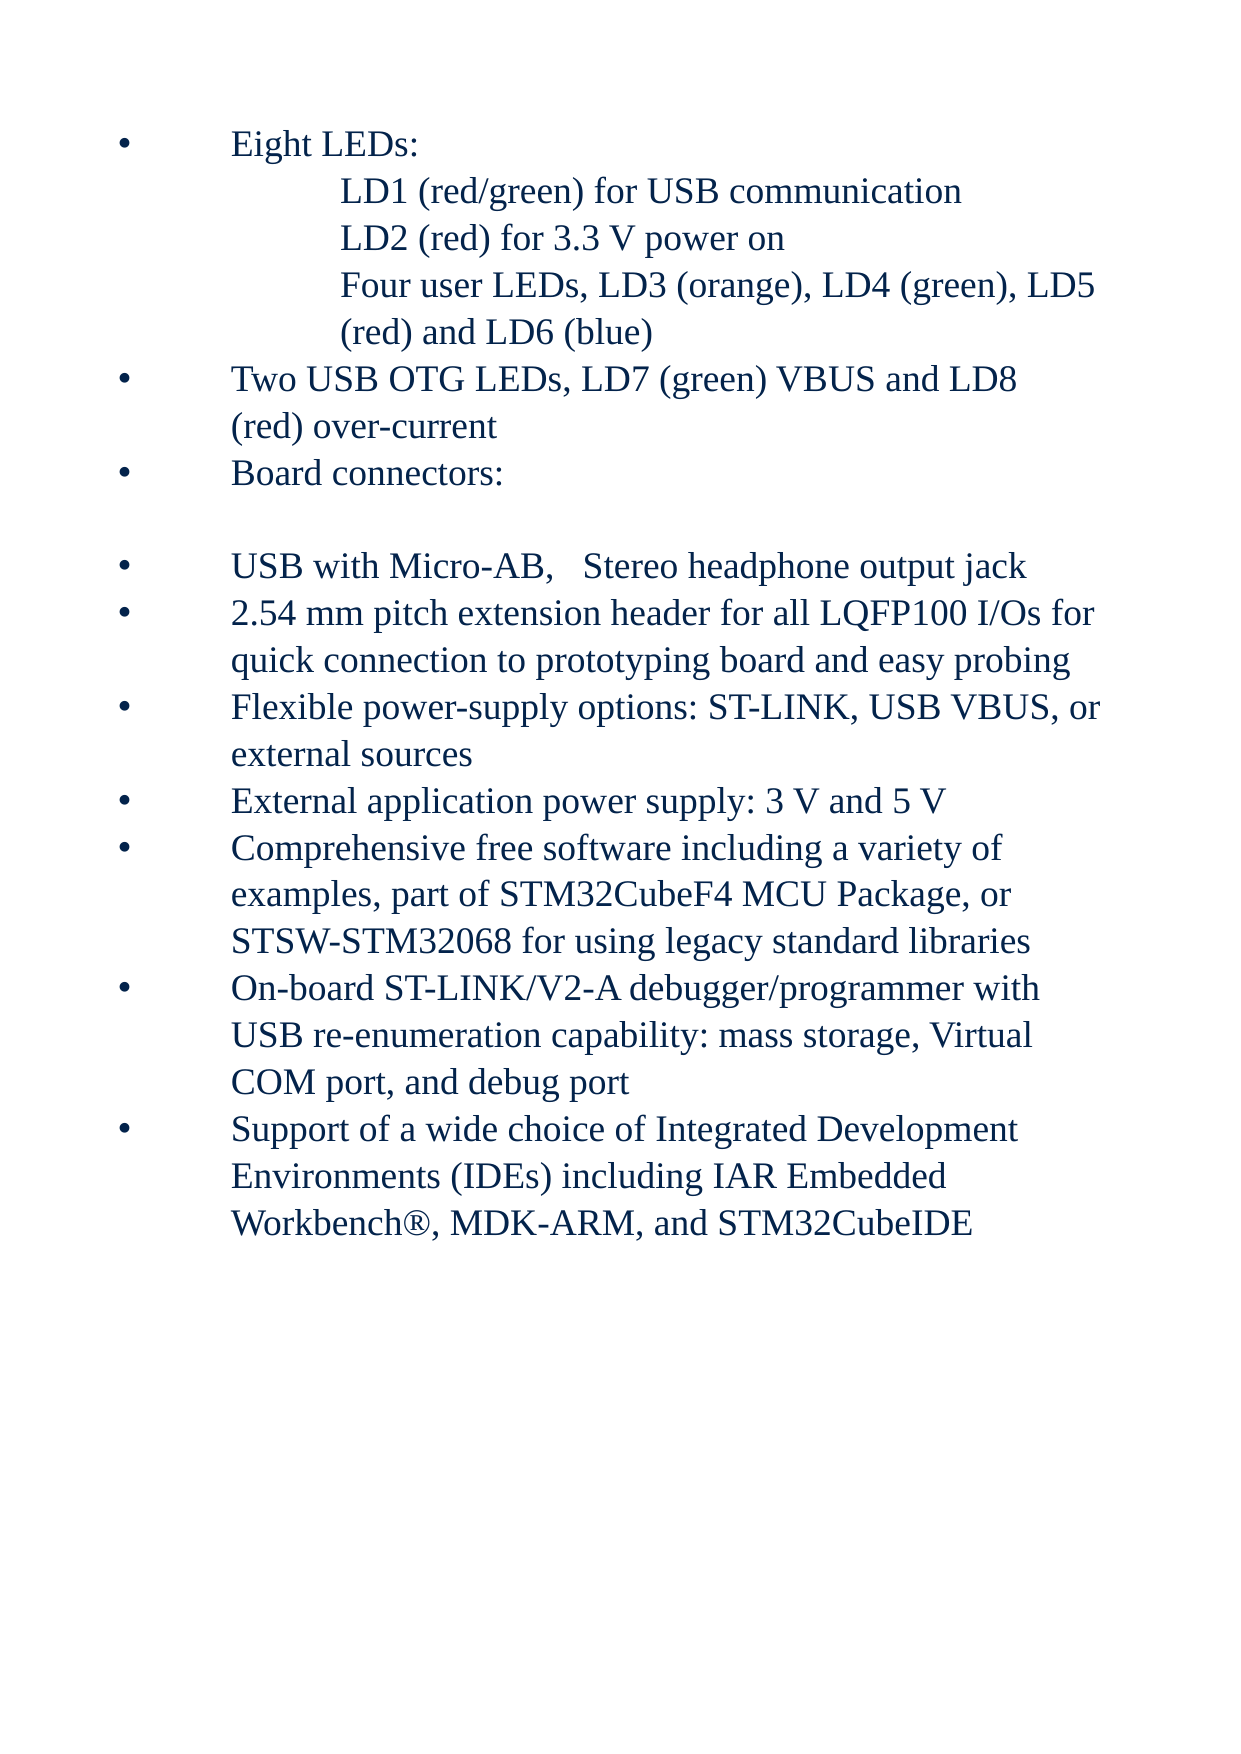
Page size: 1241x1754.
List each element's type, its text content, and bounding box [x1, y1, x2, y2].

list LD2 (red) for 3.3 V power on [118, 212, 1122, 259]
list On-board ST-LINK/V2-A debugger/programmer with USB re-enumeration capability: mass storage, Virtual COM port, and debug port [118, 962, 1122, 1102]
list USB with Micro-AB, Stereo headphone output jack [118, 540, 1122, 587]
list Support of a wide choice of Integrated Development Environments (IDEs) including IAR Embedded Workbench®, MDK-ARM, and STM32CubeIDE [118, 1102, 1122, 1243]
list Comprehensive free software including a variety of examples, part of STM32CubeF4 MCU Package, or STSW-STM32068 for using legacy standard libraries [118, 821, 1122, 962]
list External application power supply: 3 V and 5 V [118, 774, 1122, 821]
list Flexible power-supply options: ST-LINK, USB VBUS, or external sources [118, 681, 1122, 774]
list Two USB OTG LEDs, LD7 (green) VBUS and LD8 (red) over-current [118, 352, 1122, 446]
list Board connectors: [118, 446, 1122, 493]
list Four user LEDs, LD3 (orange), LD4 (green), LD5 (red) and LD6 (blue) [118, 259, 1122, 352]
list LD1 (red/green) for USB communication [118, 165, 1122, 212]
list Eight LEDs: [118, 118, 1122, 165]
list 2.54 mm pitch extension header for all LQFP100 I/Os for quick connection to prototyping board and easy probing [118, 587, 1122, 681]
